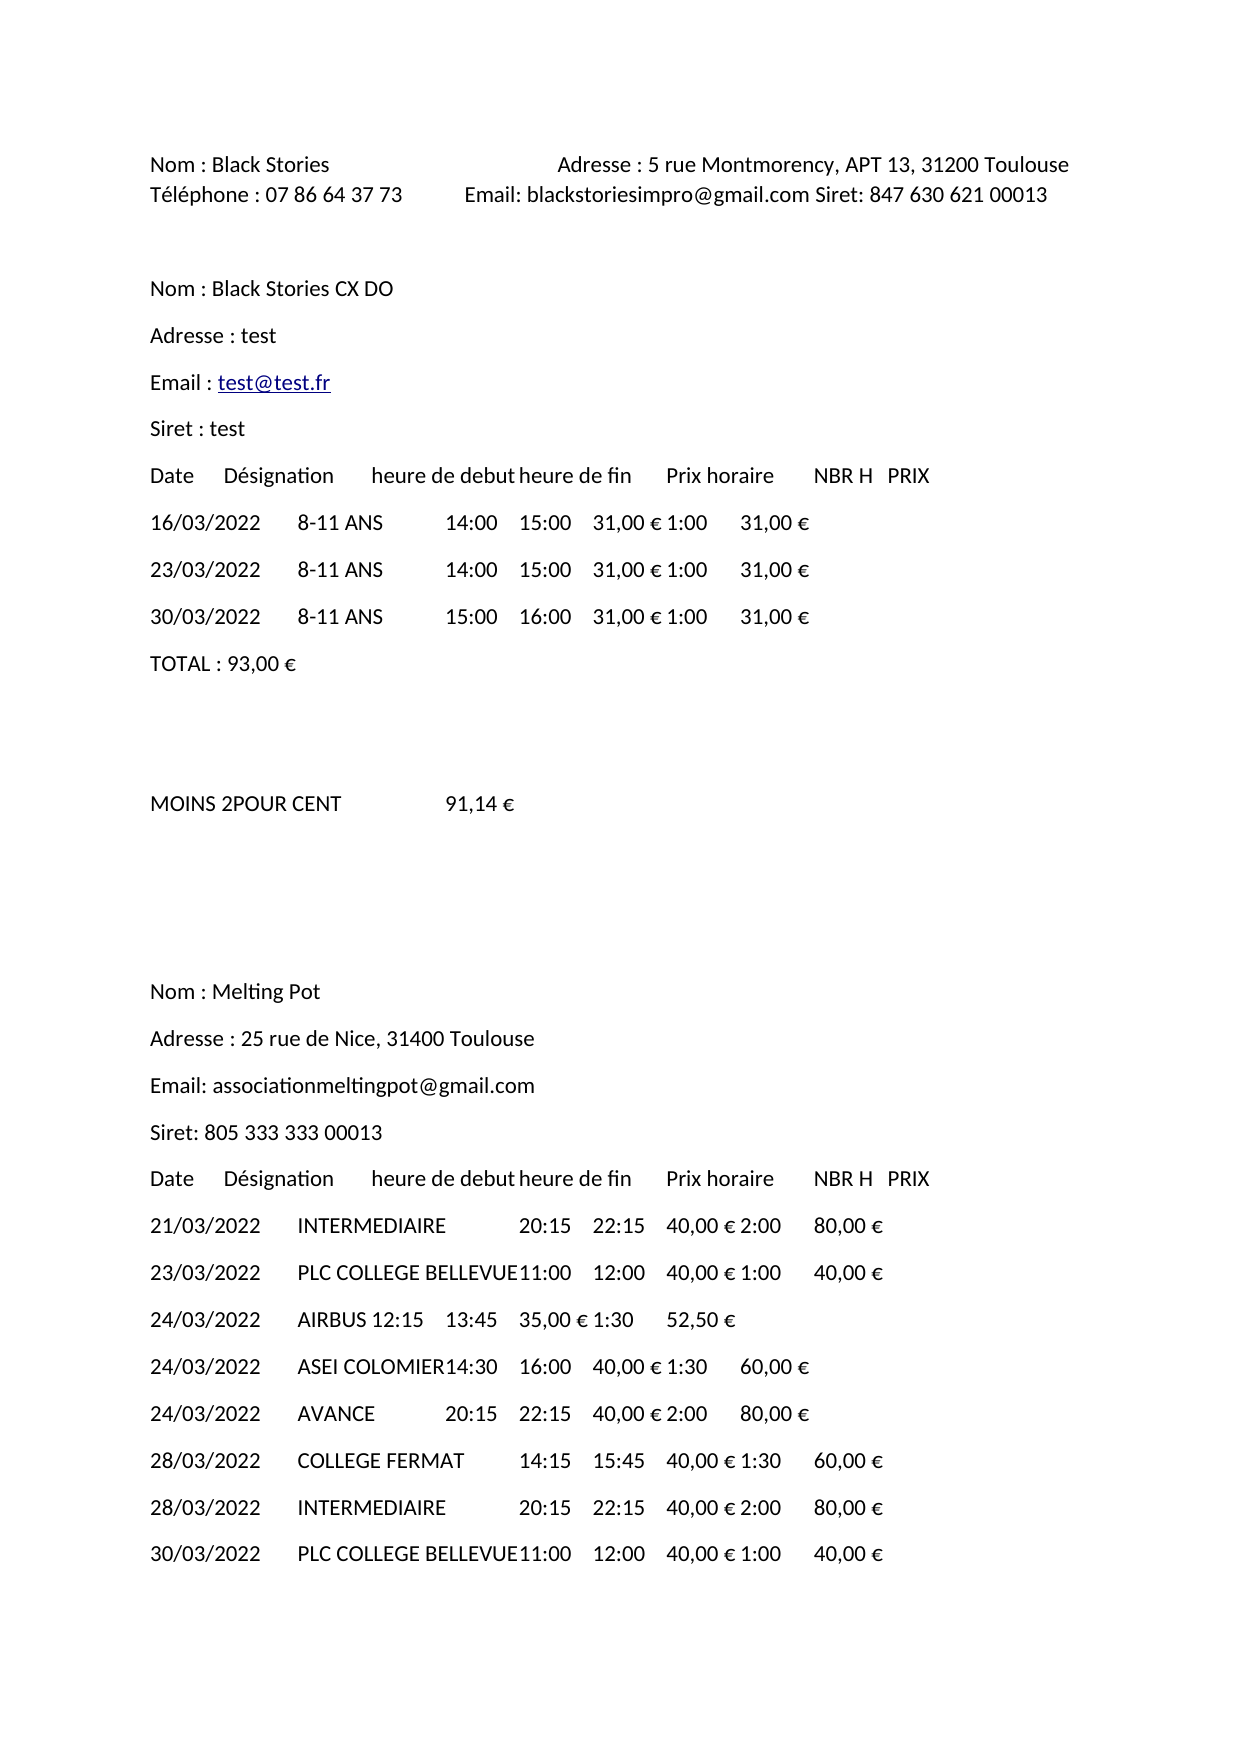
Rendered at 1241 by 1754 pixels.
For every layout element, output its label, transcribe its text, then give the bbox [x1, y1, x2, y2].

text 30/03/2022 PLC COLLEGE BELLEVUE 11:00 12:00 40,00 € 1:00 40,00 € [150, 1539, 1090, 1568]
text Adresse : 25 rue de Nice, 31400 Toulouse [150, 1024, 1090, 1052]
text Email : test@test.fr [150, 368, 1090, 396]
text 24/03/2022 AIRBUS 12:15 13:45 35,00 € 1:30 52,50 € [150, 1305, 1090, 1333]
text Nom : Black Stories CX DO [150, 274, 1090, 302]
text Nom : Black Stories Adresse : 5 rue Montmorency, APT 13, 31200 Toulouse Téléphone : 07 86 64 37 73 Email: blackstoriesimpro@gmail.com Siret: 847 630 621 00013 [150, 150, 1090, 208]
text 28/03/2022 INTERMEDIAIRE 20:15 22:15 40,00 € 2:00 80,00 € [150, 1493, 1090, 1521]
text Siret : test [150, 414, 1090, 443]
text Email: associationmeltingpot@gmail.com [150, 1071, 1090, 1099]
text 28/03/2022 COLLEGE FERMAT 14:15 15:45 40,00 € 1:30 60,00 € [150, 1446, 1090, 1474]
text 21/03/2022 INTERMEDIAIRE 20:15 22:15 40,00 € 2:00 80,00 € [150, 1211, 1090, 1239]
text TOTAL : 93,00 € [150, 649, 1090, 677]
text 24/03/2022 AVANCE 20:15 22:15 40,00 € 2:00 80,00 € [150, 1399, 1090, 1427]
text MOINS 2POUR CENT 91,14 € [150, 789, 1090, 818]
text Adresse : test [150, 321, 1090, 349]
text Date Désignation heure de debut heure de fin Prix horaire NBR H PRIX [150, 1164, 1090, 1193]
text 30/03/2022 8-11 ANS 15:00 16:00 31,00 € 1:00 31,00 € [150, 602, 1090, 630]
text 16/03/2022 8-11 ANS 14:00 15:00 31,00 € 1:00 31,00 € [150, 508, 1090, 536]
text 23/03/2022 8-11 ANS 14:00 15:00 31,00 € 1:00 31,00 € [150, 555, 1090, 583]
text Siret: 805 333 333 00013 [150, 1118, 1090, 1146]
text 23/03/2022 PLC COLLEGE BELLEVUE 11:00 12:00 40,00 € 1:00 40,00 € [150, 1258, 1090, 1286]
text 24/03/2022 ASEI COLOMIER 14:30 16:00 40,00 € 1:30 60,00 € [150, 1352, 1090, 1380]
text Date Désignation heure de debut heure de fin Prix horaire NBR H PRIX [150, 461, 1090, 489]
text Nom : Melting Pot [150, 977, 1090, 1005]
